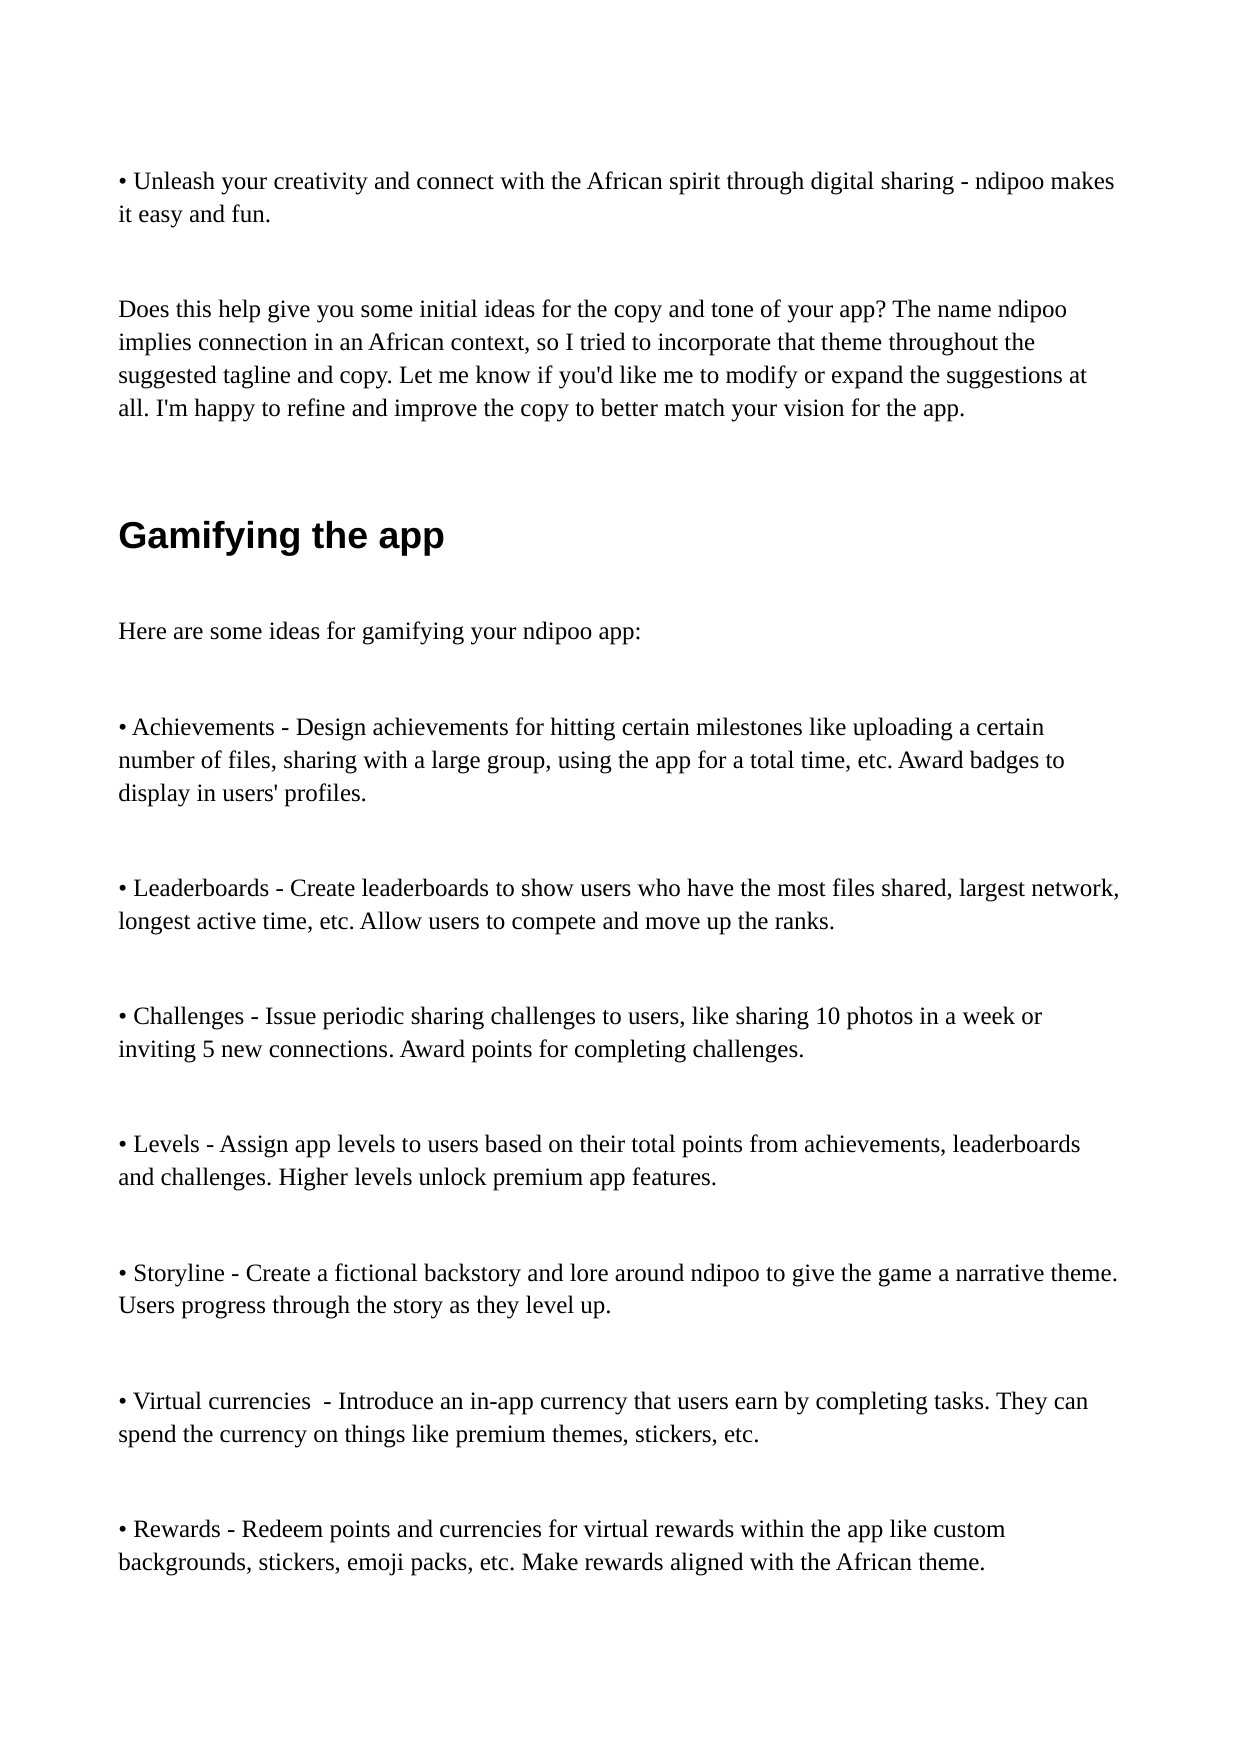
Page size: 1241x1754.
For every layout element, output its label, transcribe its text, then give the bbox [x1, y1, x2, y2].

text • Achievements - Design achievements for hitting certain milestones like uploading a certain number of files, sharing with a large group, using the app for a total time, etc. Award badges to display in users' profiles. [118, 712, 1122, 806]
text • Levels - Assign app levels to users based on their total points from achievements, leaderboards and challenges. Higher levels unlock premium app features. [118, 1129, 1122, 1191]
text • Storyline - Create a fictional backstory and lore around ndipoo to give the game a narrative theme. Users progress through the story as they level up. [118, 1258, 1122, 1319]
text • Unleash your creativity and connect with the African spirit through digital sharing - ndipoo makes it easy and fun. [118, 166, 1122, 227]
text Does this help give you some initial ideas for the copy and tone of your app? The name ndipoo implies connection in an African context, so I tried to incorporate that theme throughout the suggested tagline and copy. Let me know if you'd like me to modify or expand the suggestions at all. I'm happy to refine and improve the copy to better match your vision for the app. [118, 294, 1122, 422]
subtitle Gamifying the app [118, 513, 1122, 556]
text • Virtual currencies - Introduce an in-app currency that users earn by completing tasks. They can spend the currency on things like premium themes, stickers, etc. [118, 1386, 1122, 1448]
text • Rewards - Redeem points and currencies for virtual rewards within the app like custom backgrounds, stickers, emoji packs, etc. Make rewards aligned with the African theme. [118, 1514, 1122, 1576]
text • Leaderboards - Create leaderboards to show users who have the most files shared, largest network, longest active time, etc. Allow users to compete and move up the ranks. [118, 873, 1122, 935]
text Here are some ideas for gamifying your ndipoo app: [118, 616, 1122, 645]
text • Challenges - Issue periodic sharing challenges to users, like sharing 10 photos in a week or inviting 5 new connections. Award points for completing challenges. [118, 1001, 1122, 1063]
